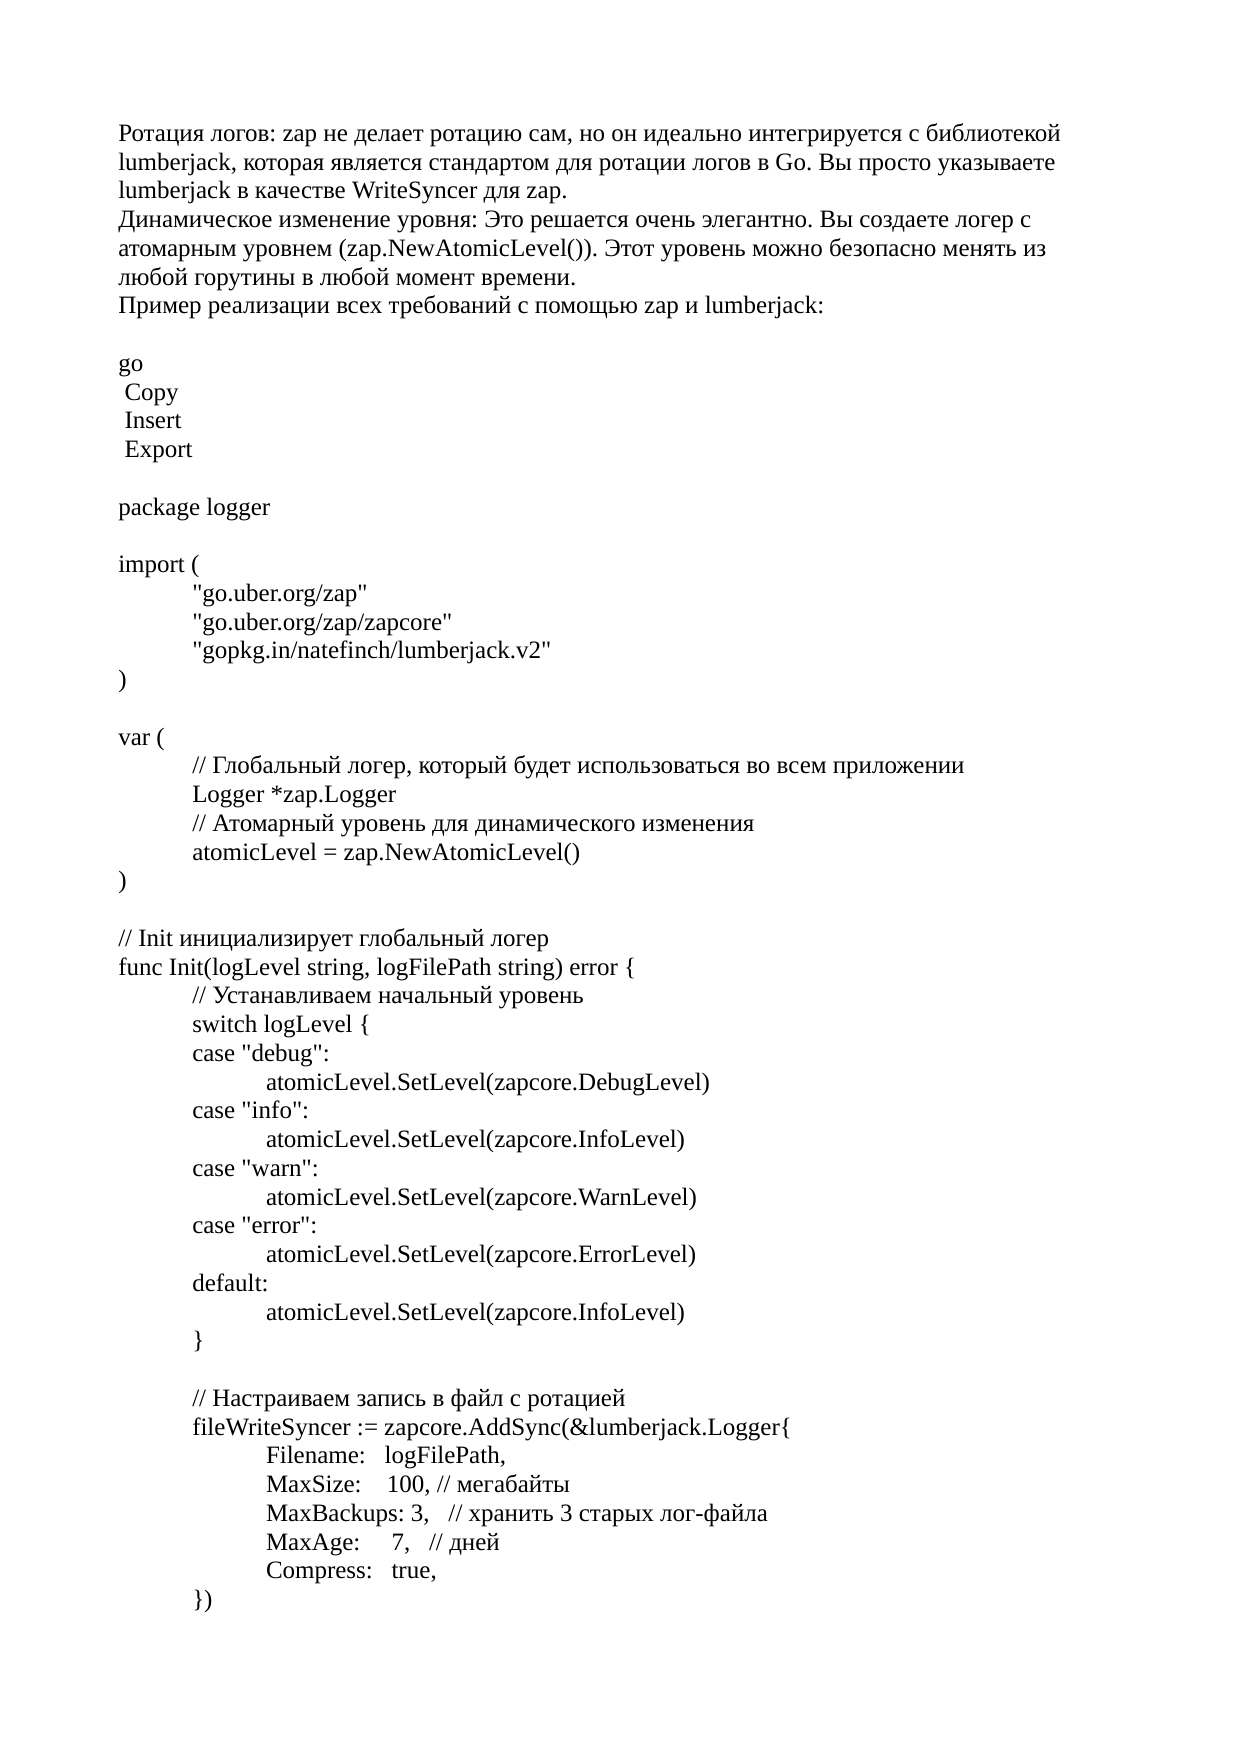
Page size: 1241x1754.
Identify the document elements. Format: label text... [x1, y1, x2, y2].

text Пример реализации всех требований с помощью zap и lumberjack: [118, 291, 1122, 319]
text MaxBackups: 3, // хранить 3 старых лог-файла [118, 1498, 1122, 1527]
text } [118, 1326, 1122, 1354]
text atomicLevel.SetLevel(zapcore.DebugLevel) [118, 1067, 1122, 1096]
text Insert [118, 406, 1122, 434]
text Ротация логов: zap не делает ротацию сам, но он идеально интегрируется с библиотекой lumberjack, которая является стандартом для ротации логов в Go. Вы просто указываете lumberjack в качестве WriteSyncer для zap. [118, 118, 1122, 204]
text // Устанавливаем начальный уровень [118, 981, 1122, 1009]
text func Init(logLevel string, logFilePath string) error { [118, 952, 1122, 981]
text "go.uber.org/zap/zapcore" [118, 607, 1122, 636]
text Export [118, 434, 1122, 463]
text go [118, 348, 1122, 377]
text "go.uber.org/zap" [118, 578, 1122, 607]
text atomicLevel.SetLevel(zapcore.InfoLevel) [118, 1124, 1122, 1153]
text "gopkg.in/natefinch/lumberjack.v2" [118, 636, 1122, 664]
text Copy [118, 377, 1122, 406]
text fileWriteSyncer := zapcore.AddSync(&lumberjack.Logger{ [118, 1412, 1122, 1441]
text Logger *zap.Logger [118, 779, 1122, 808]
text atomicLevel.SetLevel(zapcore.ErrorLevel) [118, 1239, 1122, 1268]
text switch logLevel { [118, 1009, 1122, 1038]
text MaxAge: 7, // дней [118, 1527, 1122, 1556]
text ) [118, 866, 1122, 894]
text atomicLevel.SetLevel(zapcore.InfoLevel) [118, 1297, 1122, 1326]
text import ( [118, 549, 1122, 578]
text Динамическое изменение уровня: Это решается очень элегантно. Вы создаете логер с атомарным уровнем (zap.NewAtomicLevel()). Этот уровень можно безопасно менять из любой горутины в любой момент времени. [118, 204, 1122, 291]
text // Настраиваем запись в файл с ротацией [118, 1383, 1122, 1412]
text case "info": [118, 1096, 1122, 1124]
text package logger [118, 492, 1122, 521]
text // Глобальный логер, который будет использоваться во всем приложении [118, 751, 1122, 779]
text }) [118, 1584, 1122, 1613]
text MaxSize: 100, // мегабайты [118, 1469, 1122, 1498]
text var ( [118, 722, 1122, 751]
text case "warn": [118, 1153, 1122, 1182]
text default: [118, 1268, 1122, 1297]
text atomicLevel = zap.NewAtomicLevel() [118, 837, 1122, 866]
text case "debug": [118, 1038, 1122, 1067]
text ) [118, 664, 1122, 693]
text case "error": [118, 1211, 1122, 1239]
text Filename: logFilePath, [118, 1441, 1122, 1469]
text // Init инициализирует глобальный логер [118, 923, 1122, 952]
text Compress: true, [118, 1556, 1122, 1584]
text // Атомарный уровень для динамического изменения [118, 808, 1122, 837]
text atomicLevel.SetLevel(zapcore.WarnLevel) [118, 1182, 1122, 1211]
